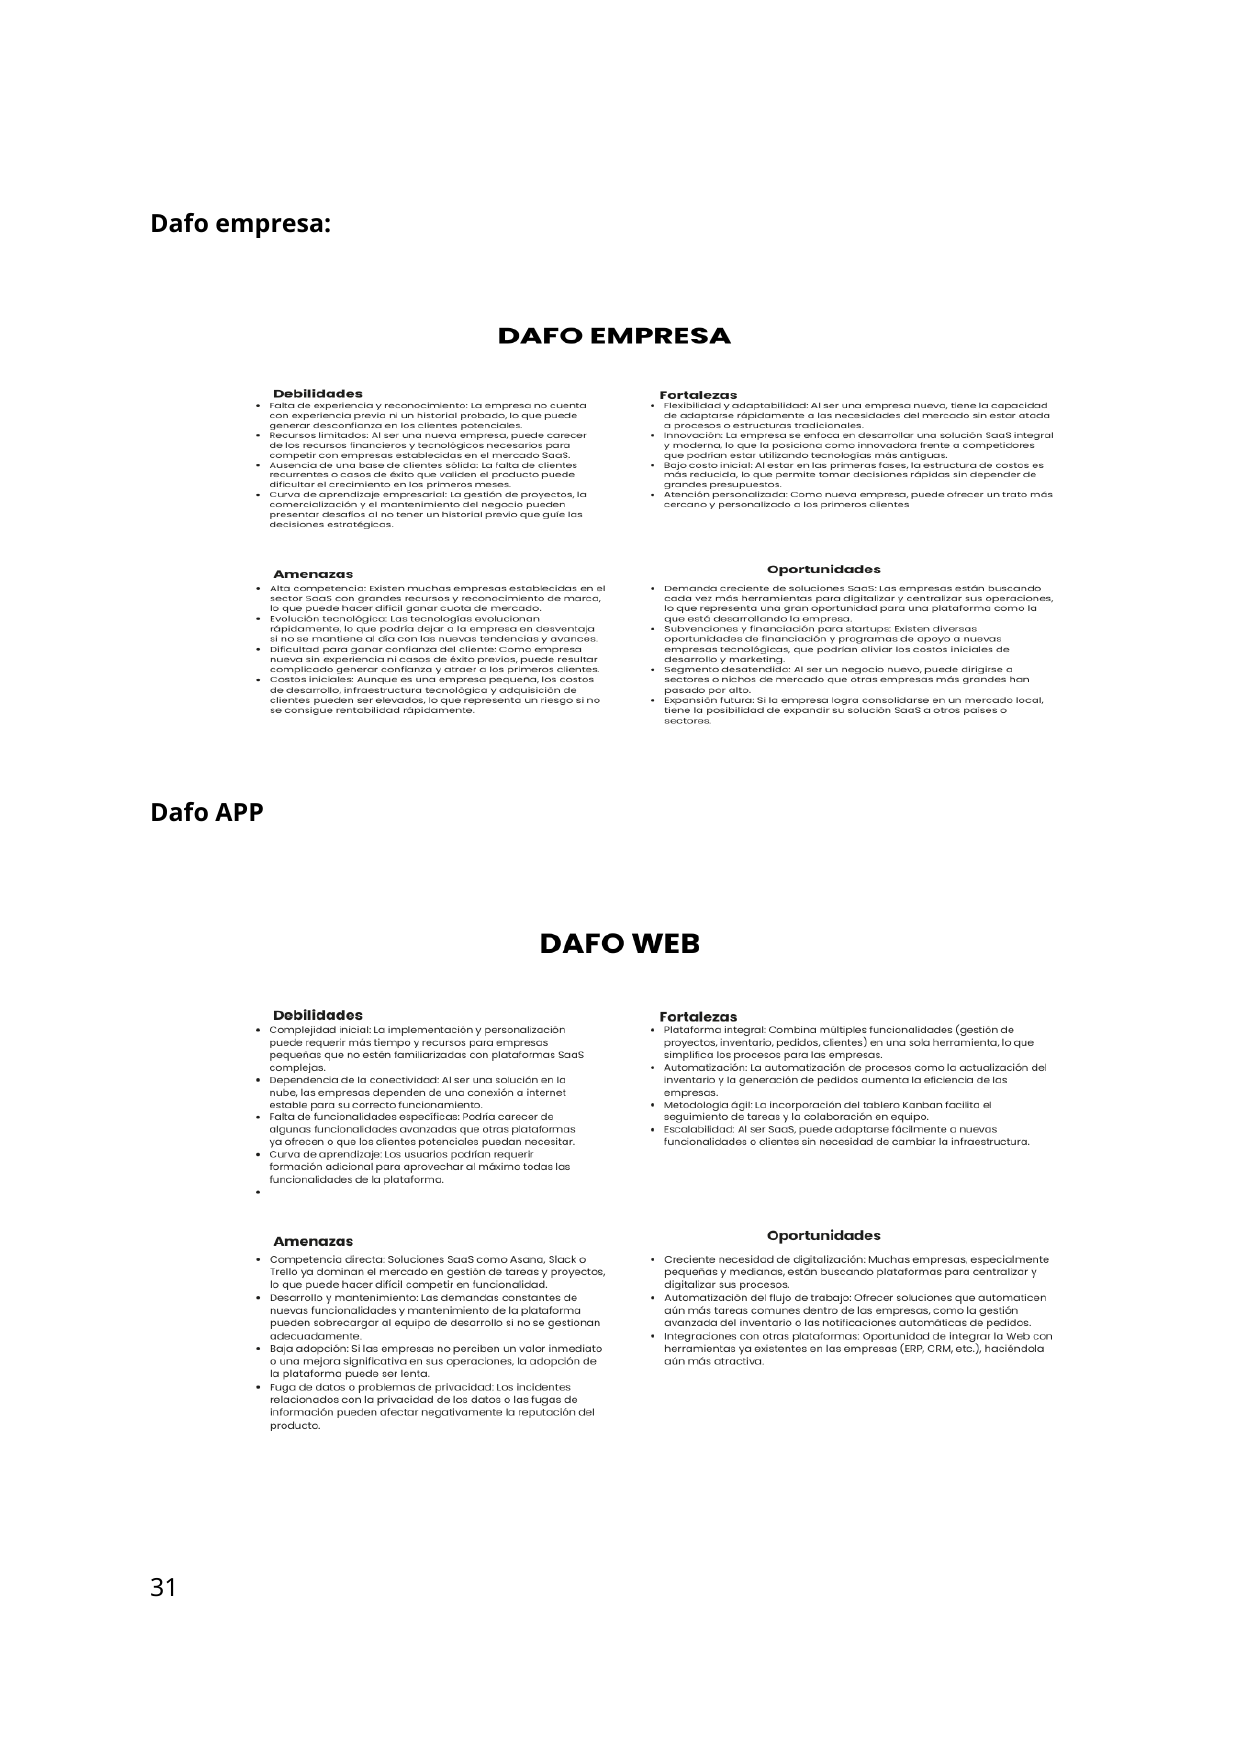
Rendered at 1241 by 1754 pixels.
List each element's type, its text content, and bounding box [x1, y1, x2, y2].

picture [150, 850, 1089, 1491]
picture [150, 262, 1089, 773]
text Dafo APP [150, 795, 1090, 829]
text Dafo empresa: [150, 206, 1090, 240]
